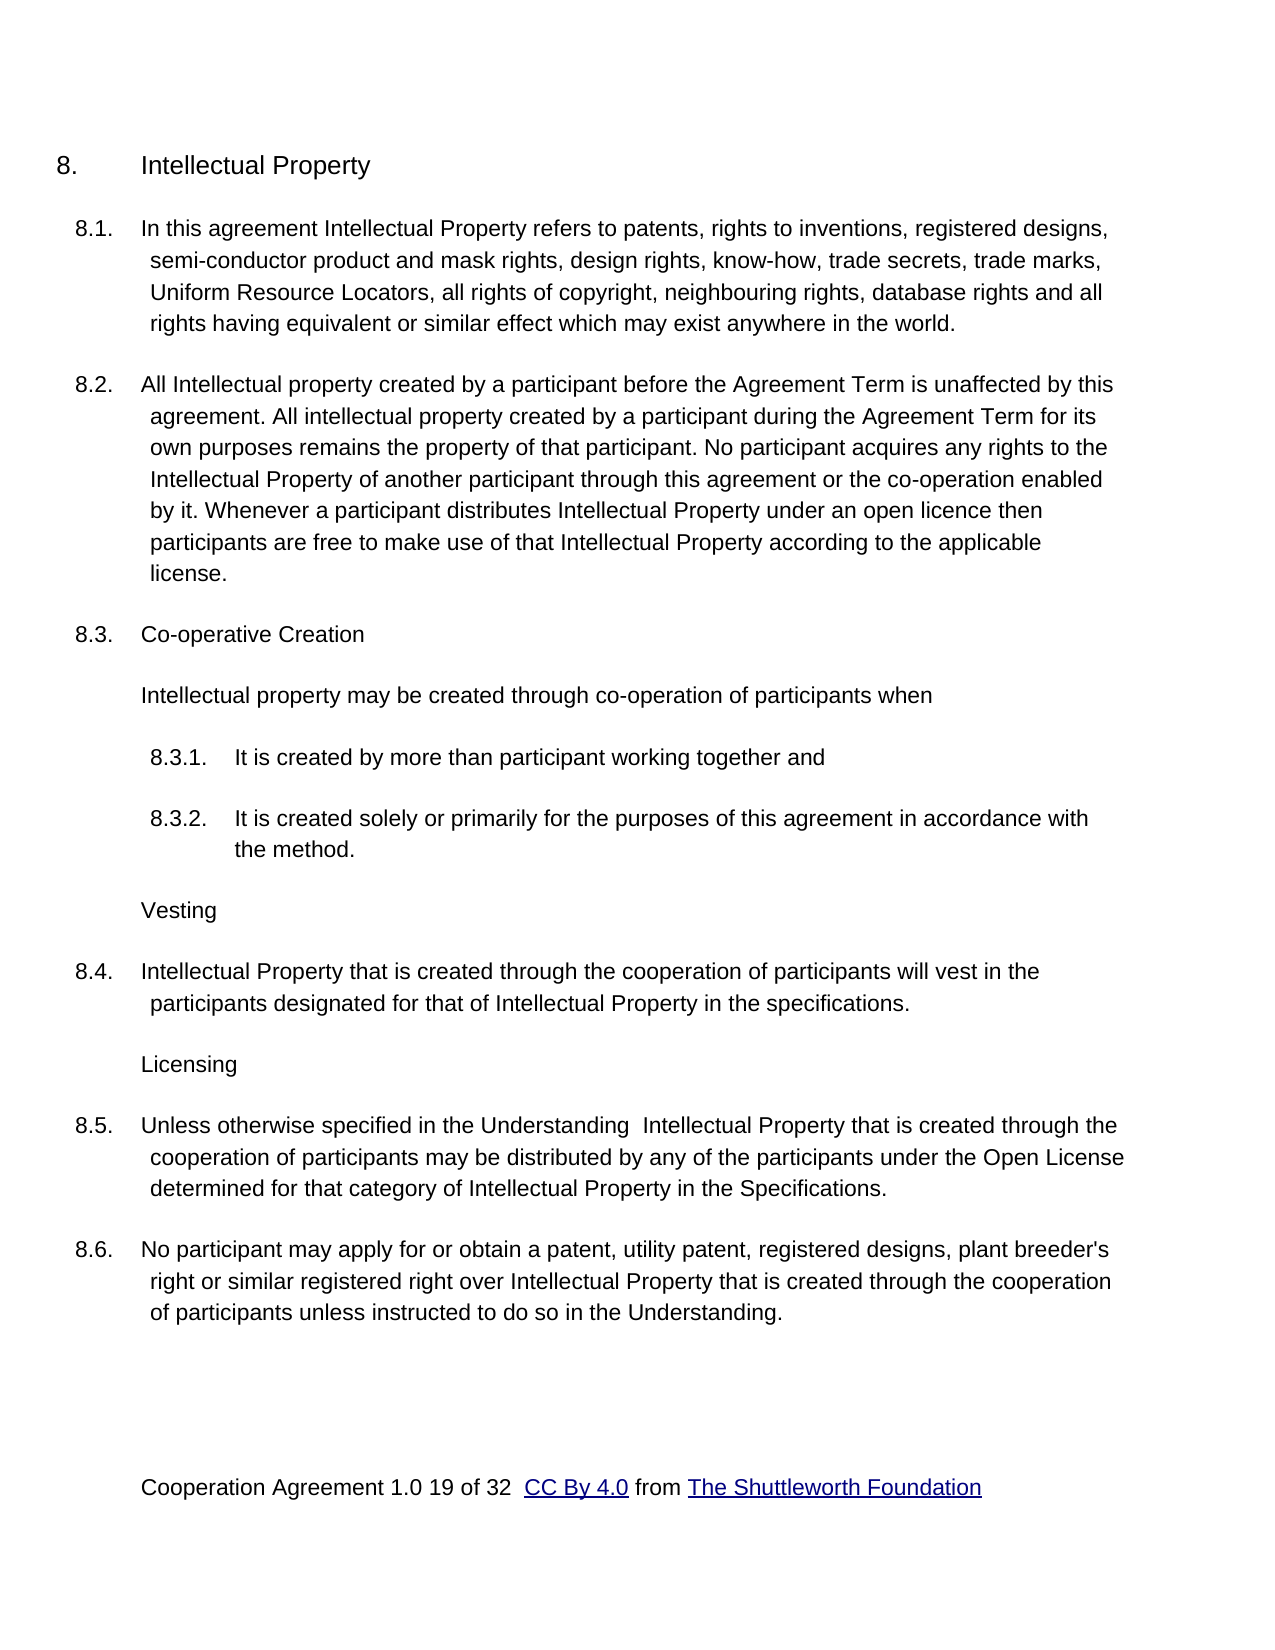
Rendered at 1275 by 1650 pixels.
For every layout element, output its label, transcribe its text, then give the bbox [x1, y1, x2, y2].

list Co-operative Creation [75, 621, 1125, 648]
text Licensing [141, 1051, 1125, 1077]
text Intellectual property may be created through co-operation of participants when [141, 682, 1125, 709]
list Unless otherwise specified in the Understanding Intellectual Property that is created through the cooperation of participants may be distributed by any of the participants under the Open License determined for that category of Intellectual Property in the Specifications. [75, 1112, 1125, 1201]
list It is created solely or primarily for the purposes of this agreement in accordance with the method. [150, 804, 1125, 862]
list Intellectual Property that is created through the cooperation of participants will vest in the participants designated for that of Intellectual Property in the specifications. [75, 958, 1125, 1016]
list It is created by more than participant working together and [150, 743, 1125, 770]
list In this agreement Intellectual Property refers to patents, rights to inventions, registered designs, semi-conductor product and mask rights, design rights, know-how, trade secrets, trade marks, Uniform Resource Locators, all rights of copyright, neighbouring rights, database rights and all rights having equivalent or similar effect which may exist anywhere in the world. [75, 215, 1125, 336]
list No participant may apply for or obtain a patent, utility patent, registered designs, plant breeder's right or similar registered right over Intellectual Property that is created through the cooperation of participants unless instructed to do so in the Understanding. [75, 1236, 1125, 1326]
subtitle Intellectual Property [56, 150, 1125, 180]
list All Intellectual property created by a participant before the Agreement Term is unaffected by this agreement. All intellectual property created by a participant during the Agreement Term for its own purposes remains the property of that participant. No participant acquires any rights to the Intellectual Property of another participant through this agreement or the co-operation enabled by it. Whenever a participant distributes Intellectual Property under an open licence then participants are free to make use of that Intellectual Property according to the applicable license. [75, 371, 1125, 587]
text Vesting [141, 897, 1125, 923]
